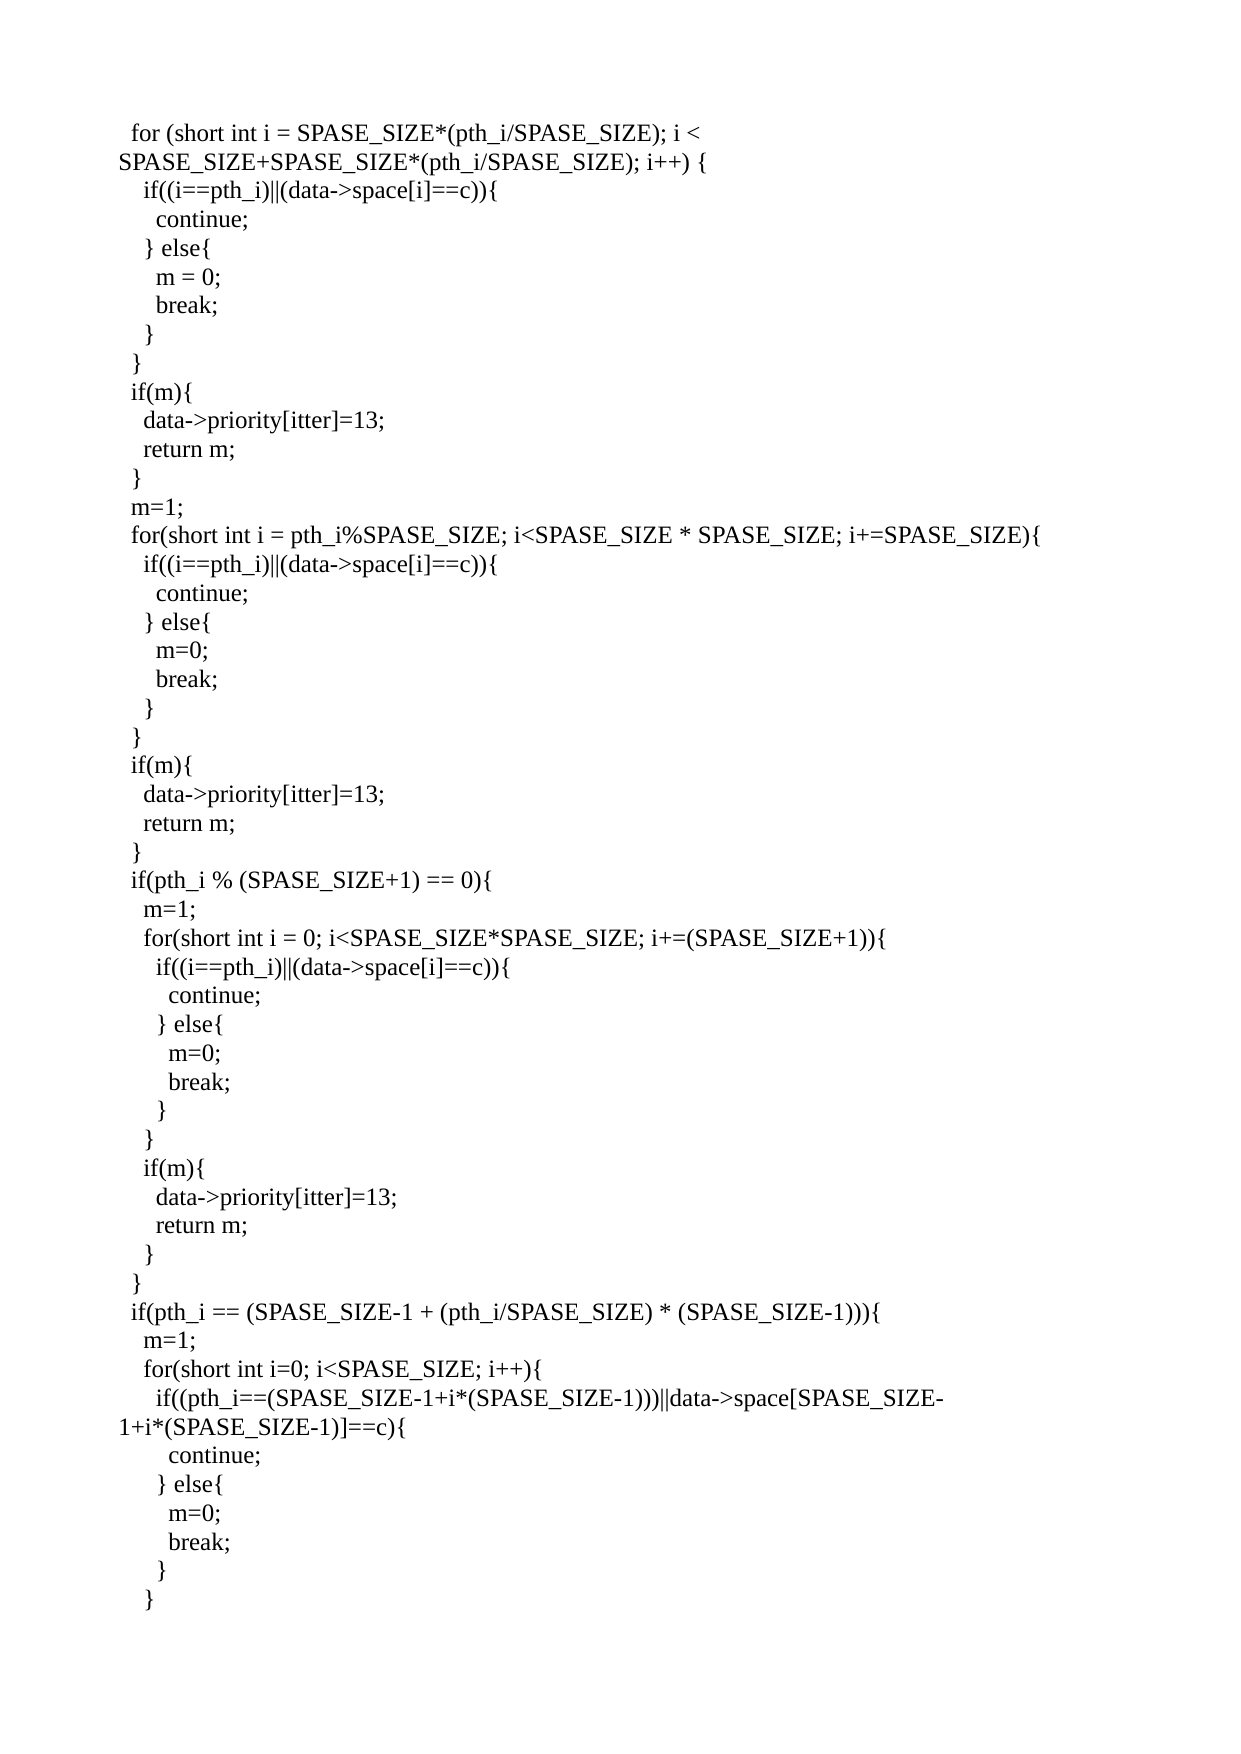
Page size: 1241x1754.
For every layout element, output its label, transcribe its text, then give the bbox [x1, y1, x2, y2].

text } else{ [118, 1469, 1122, 1498]
text } [118, 348, 1122, 377]
text } [118, 319, 1122, 348]
text } [118, 722, 1122, 751]
text } [118, 1096, 1122, 1124]
text return m; [118, 434, 1122, 463]
text m=0; [118, 1038, 1122, 1067]
text break; [118, 1527, 1122, 1556]
text } [118, 1584, 1122, 1613]
text for(short int i = pth_i%SPASE_SIZE; i<SPASE_SIZE * SPASE_SIZE; i+=SPASE_SIZE){ [118, 521, 1122, 549]
text } [118, 1124, 1122, 1153]
text } else{ [118, 1009, 1122, 1038]
text } [118, 463, 1122, 492]
text } [118, 837, 1122, 866]
text for (short int i = SPASE_SIZE*(pth_i/SPASE_SIZE); i < SPASE_SIZE+SPASE_SIZE*(pth_i/SPASE_SIZE); i++) { [118, 118, 1122, 176]
text m=1; [118, 492, 1122, 521]
text } else{ [118, 607, 1122, 636]
text } [118, 1268, 1122, 1297]
text if(m){ [118, 1153, 1122, 1182]
text m=0; [118, 636, 1122, 664]
text break; [118, 664, 1122, 693]
text continue; [118, 1441, 1122, 1469]
text for(short int i = 0; i<SPASE_SIZE*SPASE_SIZE; i+=(SPASE_SIZE+1)){ [118, 923, 1122, 952]
text if((pth_i==(SPASE_SIZE-1+i*(SPASE_SIZE-1)))||data->space[SPASE_SIZE-1+i*(SPASE_SIZE-1)]==c){ [118, 1383, 1122, 1441]
text if(pth_i == (SPASE_SIZE-1 + (pth_i/SPASE_SIZE) * (SPASE_SIZE-1))){ [118, 1297, 1122, 1326]
text continue; [118, 204, 1122, 233]
text m=1; [118, 1326, 1122, 1354]
text } [118, 1239, 1122, 1268]
text m = 0; [118, 262, 1122, 291]
text if(pth_i % (SPASE_SIZE+1) == 0){ [118, 866, 1122, 894]
text break; [118, 1067, 1122, 1096]
text continue; [118, 578, 1122, 607]
text m=0; [118, 1498, 1122, 1527]
text } [118, 693, 1122, 722]
text if(m){ [118, 751, 1122, 779]
text if((i==pth_i)||(data->space[i]==c)){ [118, 952, 1122, 981]
text if((i==pth_i)||(data->space[i]==c)){ [118, 176, 1122, 204]
text break; [118, 291, 1122, 319]
text m=1; [118, 894, 1122, 923]
text continue; [118, 981, 1122, 1009]
text if((i==pth_i)||(data->space[i]==c)){ [118, 549, 1122, 578]
text data->priority[itter]=13; [118, 779, 1122, 808]
text data->priority[itter]=13; [118, 1182, 1122, 1211]
text for(short int i=0; i<SPASE_SIZE; i++){ [118, 1354, 1122, 1383]
text return m; [118, 1211, 1122, 1239]
text return m; [118, 808, 1122, 837]
text } else{ [118, 233, 1122, 262]
text if(m){ [118, 377, 1122, 406]
text } [118, 1556, 1122, 1584]
text data->priority[itter]=13; [118, 406, 1122, 434]
